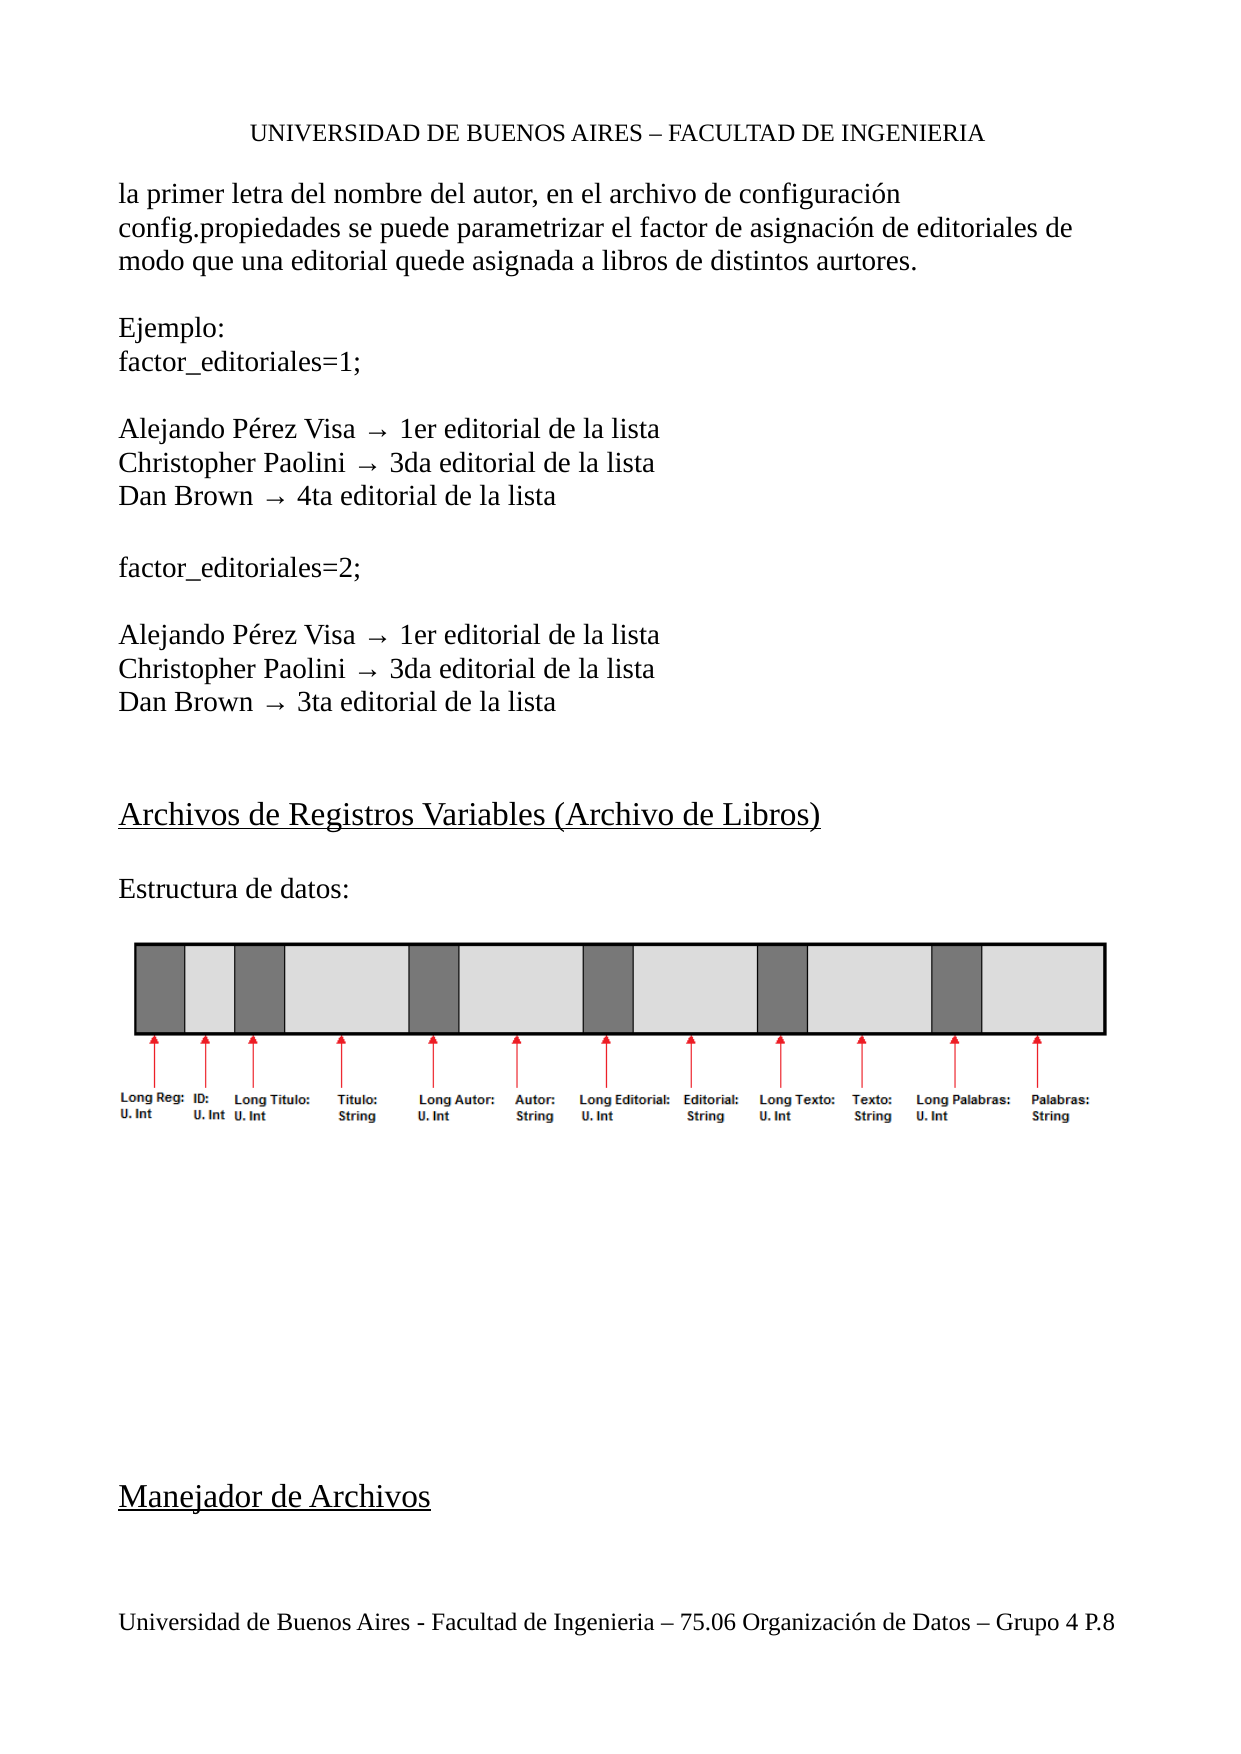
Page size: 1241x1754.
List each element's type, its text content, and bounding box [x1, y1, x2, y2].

text Dan Brown → 3ta editorial de la lista [118, 684, 1122, 718]
text la primer letra del nombre del autor, en el archivo de configuración config.propiedades se puede parametrizar el factor de asignación de editoriales de modo que una editorial quede asignada a libros de distintos aurtores. [118, 176, 1122, 277]
text Estructura de datos: [118, 871, 1122, 905]
text factor_editoriales=2; [118, 550, 1122, 584]
text Manejador de Archivos [118, 1476, 1122, 1514]
picture [118, 938, 1123, 1131]
text Archivos de Registros Variables (Archivo de Libros) [118, 794, 1122, 833]
text Dan Brown → 4ta editorial de la lista [118, 478, 1122, 512]
text factor_editoriales=1; [118, 344, 1122, 378]
text Christopher Paolini → 3da editorial de la lista [118, 651, 1122, 684]
text Alejando Pérez Visa → 1er editorial de la lista [118, 617, 1122, 651]
text Alejando Pérez Visa → 1er editorial de la lista [118, 411, 1122, 445]
text Ejemplo: [118, 311, 1122, 344]
text Christopher Paolini → 3da editorial de la lista [118, 445, 1122, 478]
